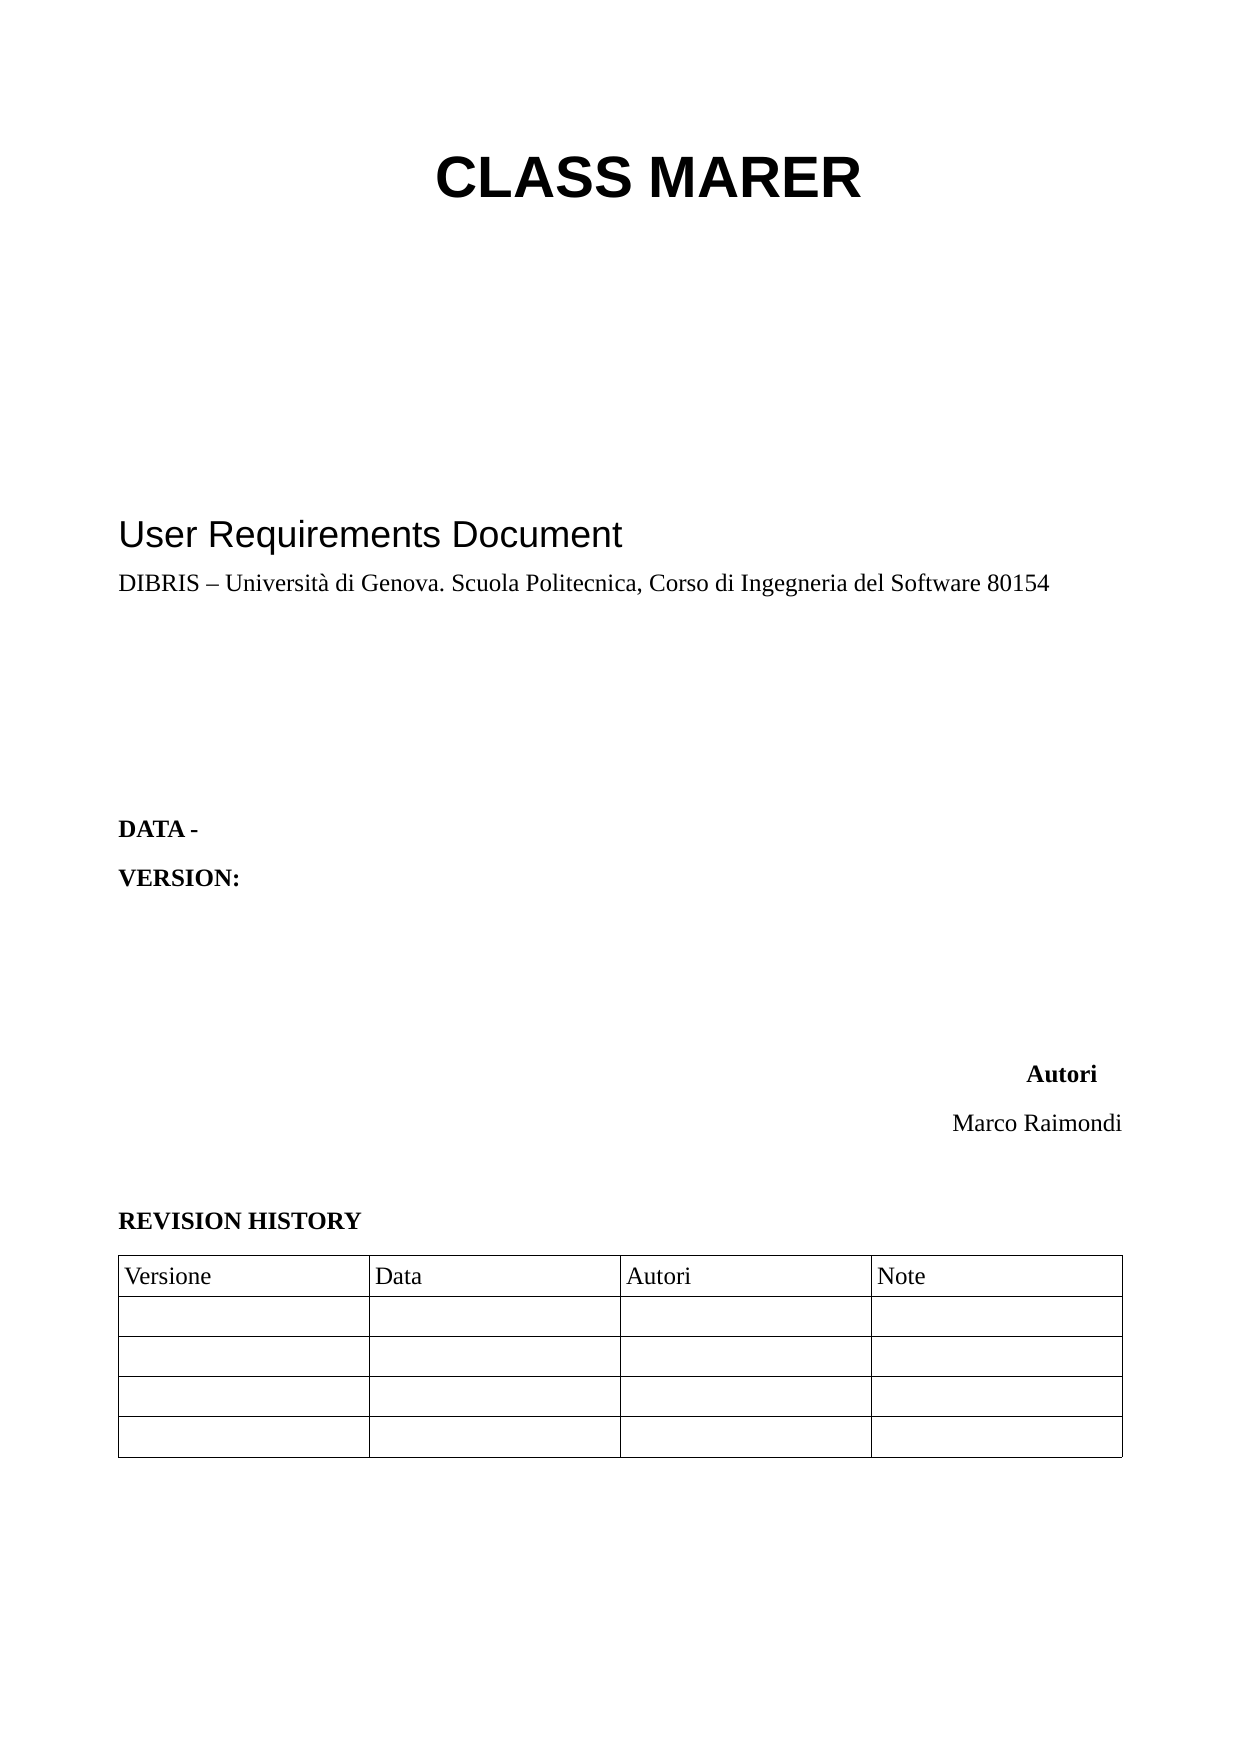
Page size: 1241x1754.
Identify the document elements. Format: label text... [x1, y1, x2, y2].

title CLASS MARER [118, 143, 1122, 210]
table_cell [872, 1417, 1122, 1457]
table_header Versione [119, 1256, 369, 1296]
table_cell [370, 1297, 620, 1336]
table_cell [621, 1417, 871, 1457]
table_cell [621, 1377, 871, 1416]
table_header Note [872, 1256, 1122, 1296]
table_cell [872, 1377, 1122, 1416]
table_cell [872, 1337, 1122, 1376]
table_header Data [370, 1256, 620, 1296]
table_cell [370, 1417, 620, 1457]
table_cell [119, 1377, 369, 1416]
text REVISION HISTORY [118, 1206, 1122, 1235]
table_cell [621, 1337, 871, 1376]
table_cell [370, 1377, 620, 1416]
table_cell [370, 1337, 620, 1376]
text Autori [118, 1059, 1122, 1088]
table_header Autori [621, 1256, 871, 1296]
table_cell [621, 1297, 871, 1336]
text VERSION: [118, 863, 1122, 891]
table_cell [872, 1297, 1122, 1336]
text DIBRIS – Università di Genova. Scuola Politecnica, Corso di Ingegneria del Software 80154 [118, 568, 1122, 597]
table_cell [119, 1337, 369, 1376]
table_cell [119, 1297, 369, 1336]
text Marco Raimondi [118, 1108, 1122, 1137]
subtitle User Requirements Document [118, 513, 1122, 556]
table_cell [119, 1417, 369, 1457]
text DATA - [118, 814, 1122, 842]
